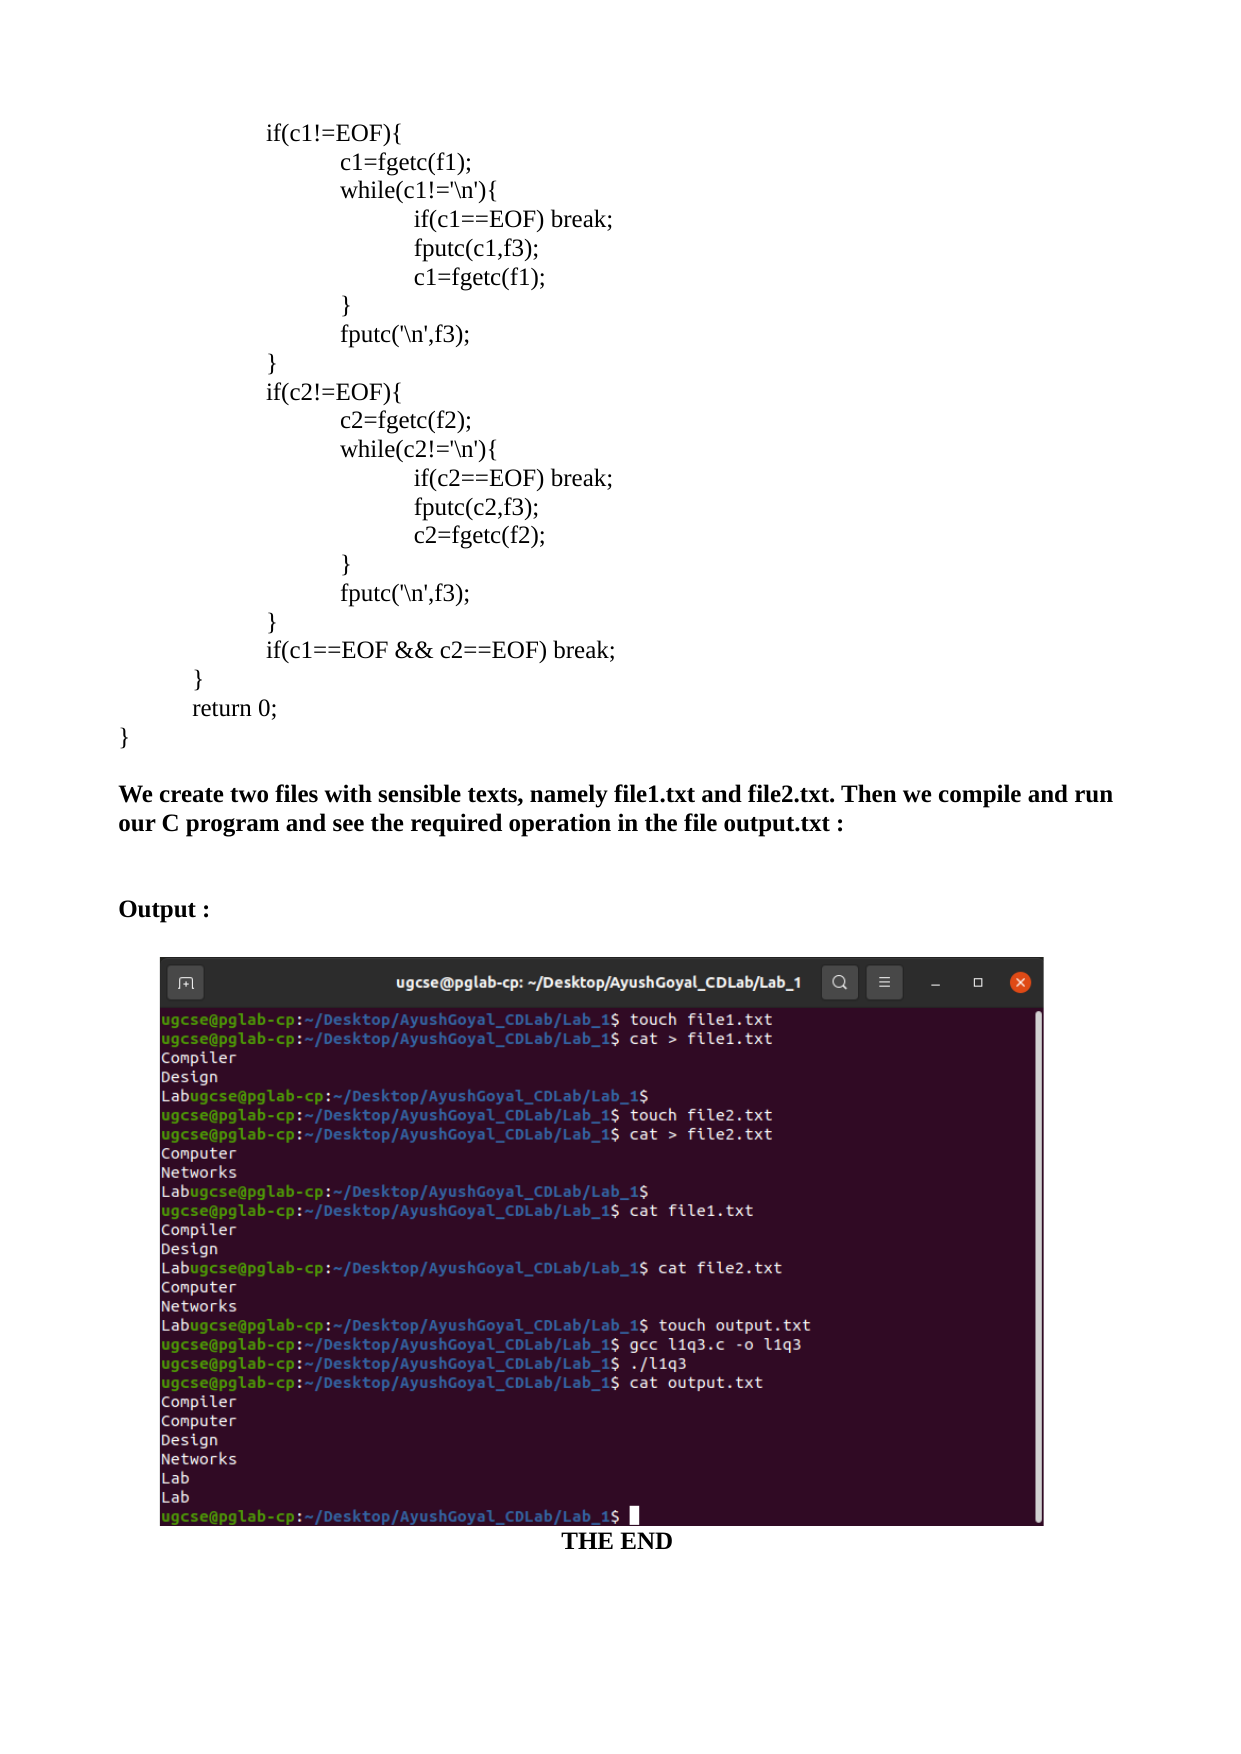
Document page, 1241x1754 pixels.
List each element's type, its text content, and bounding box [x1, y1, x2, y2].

text fputc(c2,f3); [118, 492, 1122, 521]
text c1=fgetc(f1); [118, 262, 1122, 291]
text if(c1==EOF && c2==EOF) break; [118, 636, 1122, 664]
text Output : [118, 894, 1122, 923]
text if(c1==EOF) break; [118, 204, 1122, 233]
text c1=fgetc(f1); [118, 147, 1122, 176]
text fputc(c1,f3); [118, 233, 1122, 262]
text } [118, 348, 1122, 377]
text THE END [118, 952, 1122, 1554]
text fputc('\n',f3); [118, 578, 1122, 607]
text c2=fgetc(f2); [118, 521, 1122, 549]
text } [118, 607, 1122, 636]
text return 0; [118, 693, 1122, 722]
text fputc('\n',f3); [118, 319, 1122, 348]
text if(c1!=EOF){ [118, 118, 1122, 147]
picture [159, 957, 1044, 1526]
text } [118, 722, 1122, 751]
text while(c2!='\n'){ [118, 434, 1122, 463]
text while(c1!='\n'){ [118, 176, 1122, 204]
text if(c2!=EOF){ [118, 377, 1122, 406]
text } [118, 291, 1122, 319]
text } [118, 664, 1122, 693]
text } [118, 549, 1122, 578]
text if(c2==EOF) break; [118, 463, 1122, 492]
text c2=fgetc(f2); [118, 406, 1122, 434]
text We create two files with sensible texts, namely file1.txt and file2.txt. Then we compile and run our C program and see the required operation in the file output.txt : [118, 779, 1122, 837]
